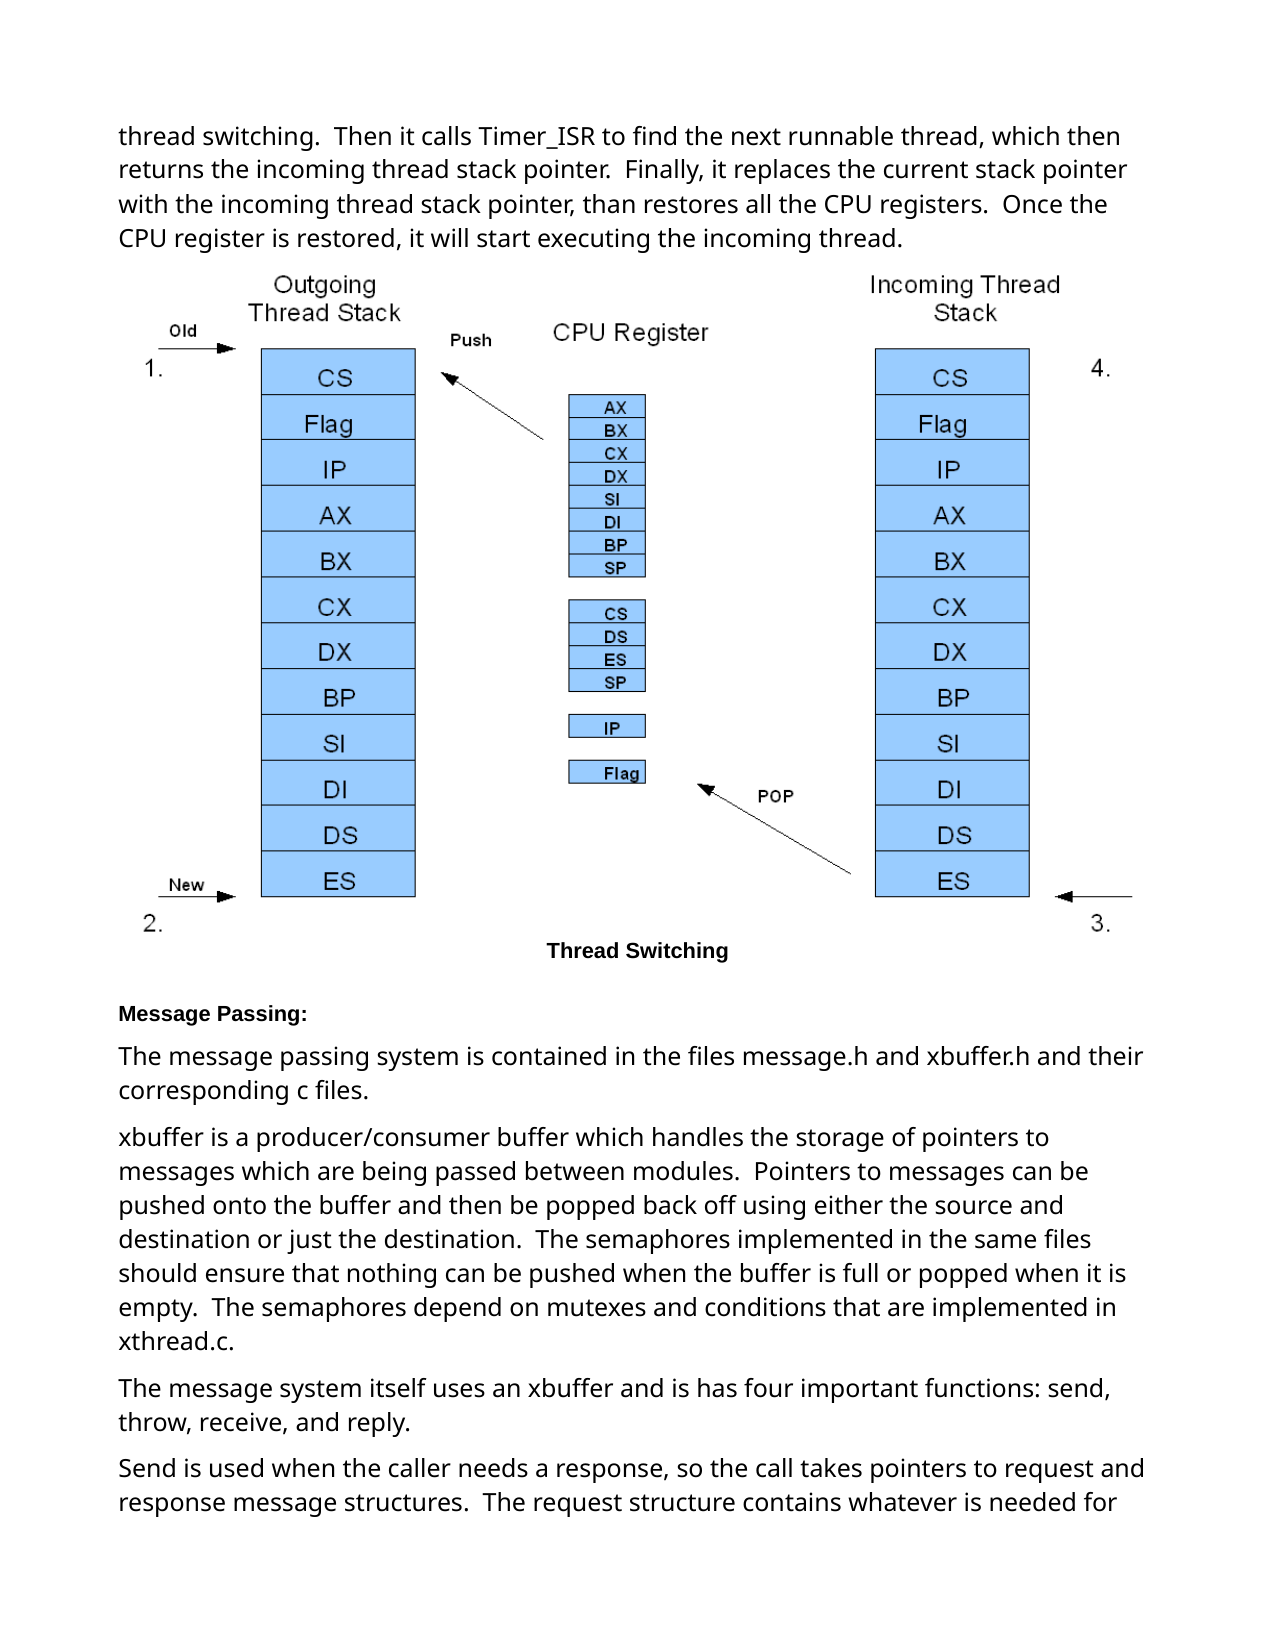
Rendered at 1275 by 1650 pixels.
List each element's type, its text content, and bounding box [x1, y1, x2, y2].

subtitle Message Passing: [118, 1001, 1157, 1026]
text The message system itself uses an xbuffer and is has four important functions: send, throw, receive, and reply. [118, 1370, 1157, 1438]
text The message passing system is contained in the files message.h and xbuffer.h and their corresponding c files. [118, 1039, 1157, 1107]
text thread switching. Then it calls Timer_ISR to find the next runnable thread, which then returns the incoming thread stack pointer. Finally, it replaces the current stack pointer with the incoming thread stack pointer, than restores all the CPU registers. Once the CPU register is restored, it will start executing the incoming thread. [118, 118, 1157, 254]
subtitle Thread Switching [118, 292, 1157, 963]
text Send is used when the caller needs a response, so the call takes pointers to request and response message structures. The request structure contains whatever is needed for [118, 1451, 1157, 1519]
text xbuffer is a producer/consumer buffer which handles the storage of pointers to messages which are being passed between modules. Pointers to messages can be pushed onto the buffer and then be popped back off using either the source and destination or just the destination. The semaphores implemented in the same files should ensure that nothing can be pushed when the buffer is full or popped when it is empty. The semaphores depend on mutexes and conditions that are implemented in xthread.c. [118, 1119, 1157, 1358]
